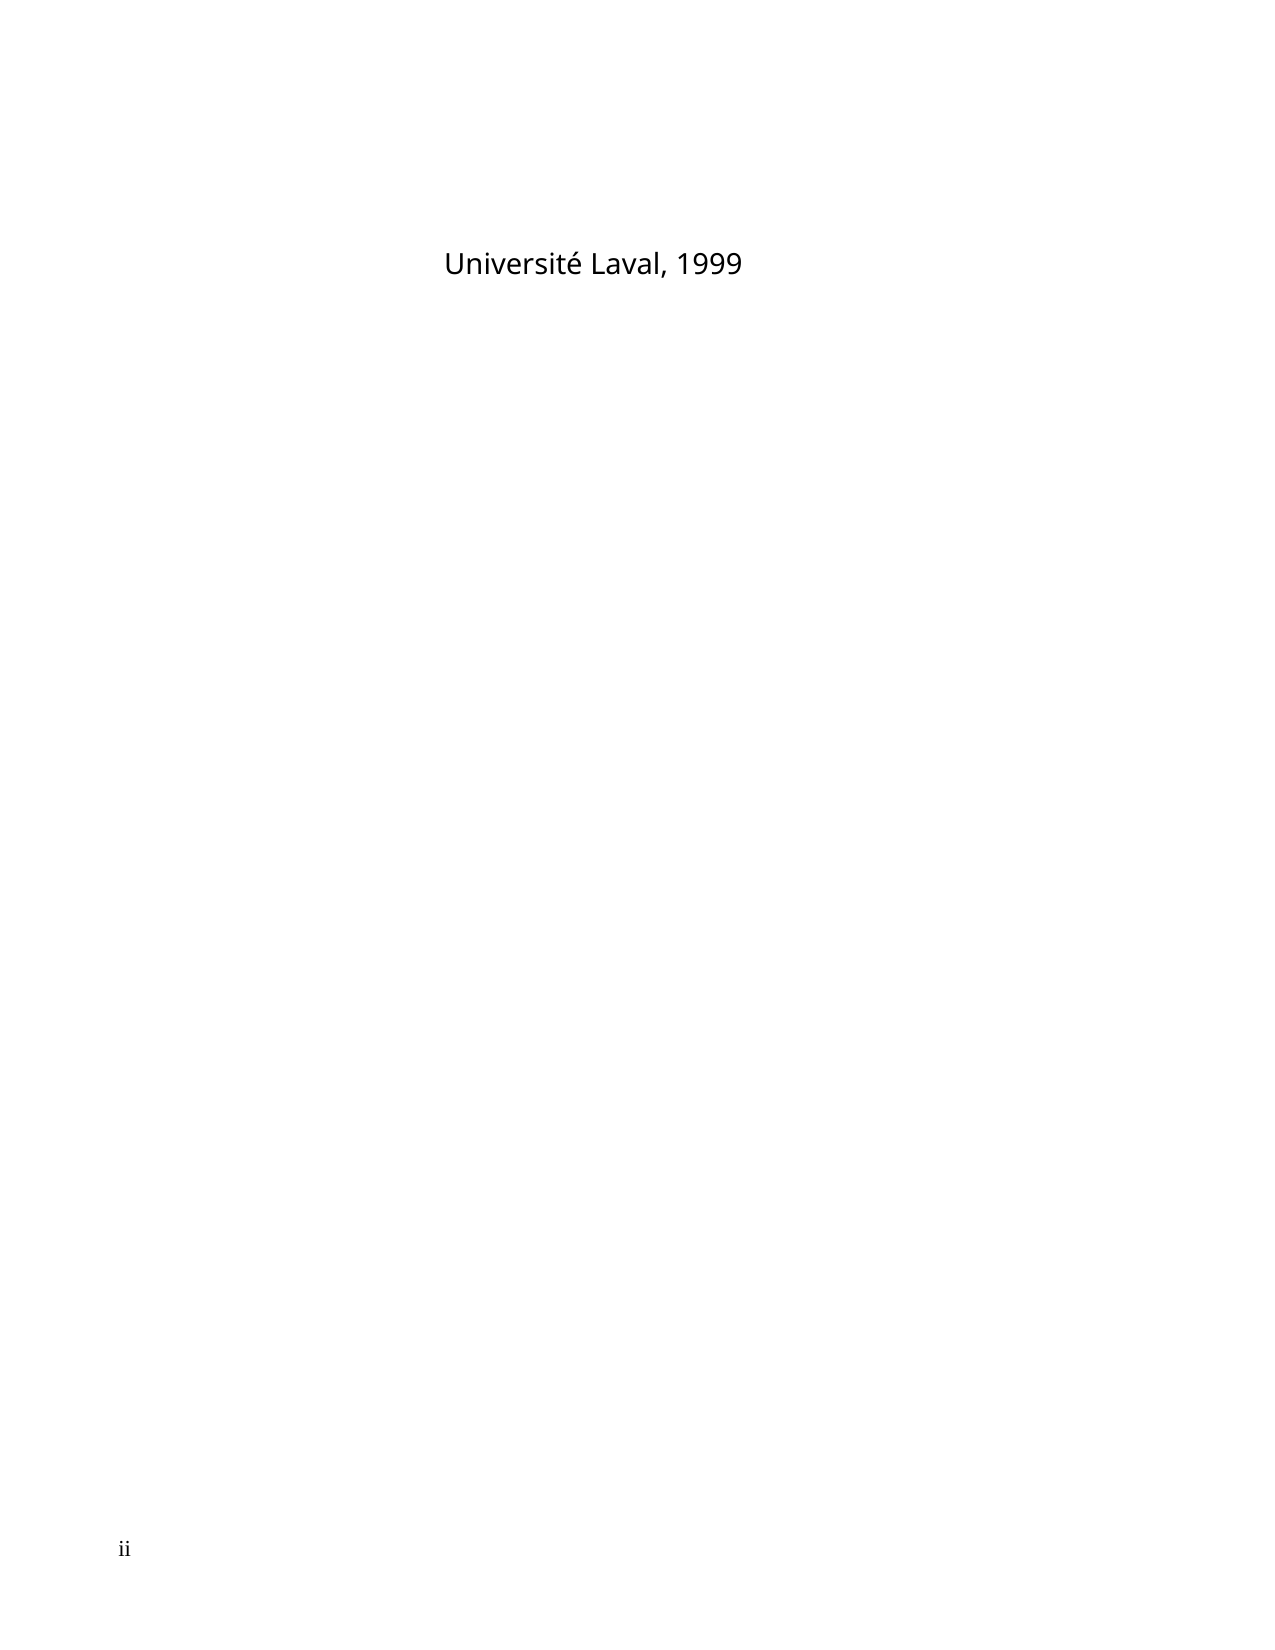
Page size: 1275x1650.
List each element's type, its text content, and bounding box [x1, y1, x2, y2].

text Université Laval, 1999 [118, 244, 1068, 283]
